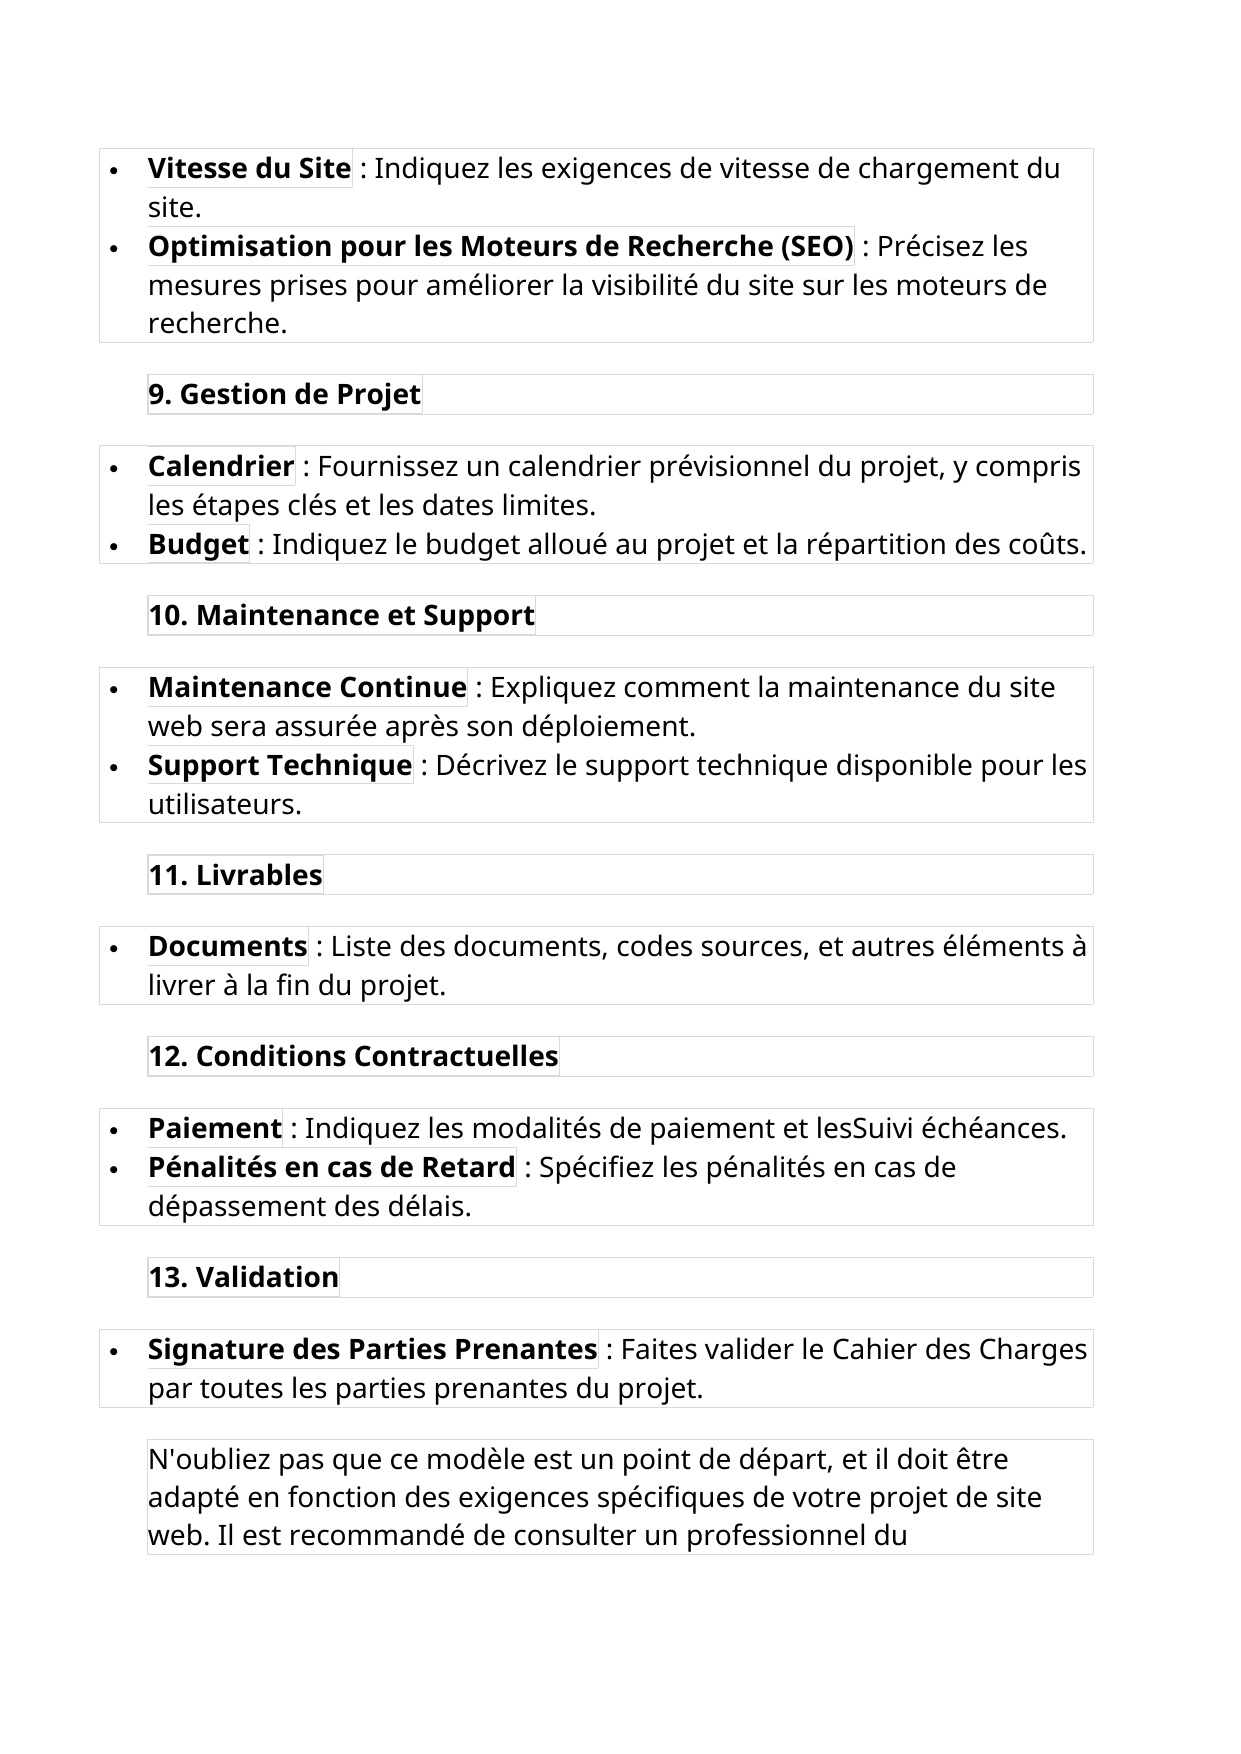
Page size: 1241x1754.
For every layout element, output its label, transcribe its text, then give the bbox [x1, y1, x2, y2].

text 11. Livrables [149, 856, 323, 893]
list Budget : Indiquez le budget alloué au projet et la répartition des coûts. [250, 523, 1093, 563]
text 10. Maintenance et Support [149, 596, 535, 634]
text [340, 1258, 1093, 1297]
list Calendrier : Fournissez un calendrier prévisionnel du projet, y compris les étapes clés et les dates limites. [100, 446, 1093, 523]
list Paiement : Indiquez les modalités de paiement et lesSuivi échéances. [100, 1109, 282, 1147]
list Optimisation pour les Moteurs de Recherche (SEO) : Précisez les mesures prises pour améliorer la visibilité du site sur les moteurs de recherche. [100, 225, 1093, 342]
text 13. Validation [149, 1258, 339, 1296]
list Pénalités en cas de Retard : Spécifiez les pénalités en cas de dépassement des délais. [100, 1147, 1093, 1225]
list Support Technique : Décrivez le support technique disponible pour les utilisateurs. [100, 744, 1093, 822]
text 9. Gestion de Projet [149, 375, 1093, 414]
list Paiement : Indiquez les modalités de paiement et lesSuivi échéances. [283, 1109, 1093, 1147]
list Documents : Liste des documents, codes sources, et autres éléments à livrer à la fin du projet. [100, 927, 1093, 1004]
list Signature des Parties Prenantes : Faites valider le Cahier des Charges par toutes les parties prenantes du projet. [100, 1330, 1093, 1407]
list Budget : Indiquez le budget alloué au projet et la répartition des coûts. [100, 523, 249, 563]
text N'oubliez pas que ce modèle est un point de départ, et il doit être adapté en fonction des exigences spécifiques de votre projet de site web. Il est recommandé de consulter un professionnel du [148, 1440, 1093, 1554]
list Vitesse du Site : Indiquez les exigences de vitesse de chargement du site. [100, 149, 1093, 225]
text 12. Conditions Contractuelles [149, 1037, 559, 1075]
text [324, 855, 1093, 894]
text [536, 596, 1093, 635]
text [560, 1037, 1093, 1076]
list Maintenance Continue : Expliquez comment la maintenance du site web sera assurée après son déploiement. [100, 668, 1093, 744]
